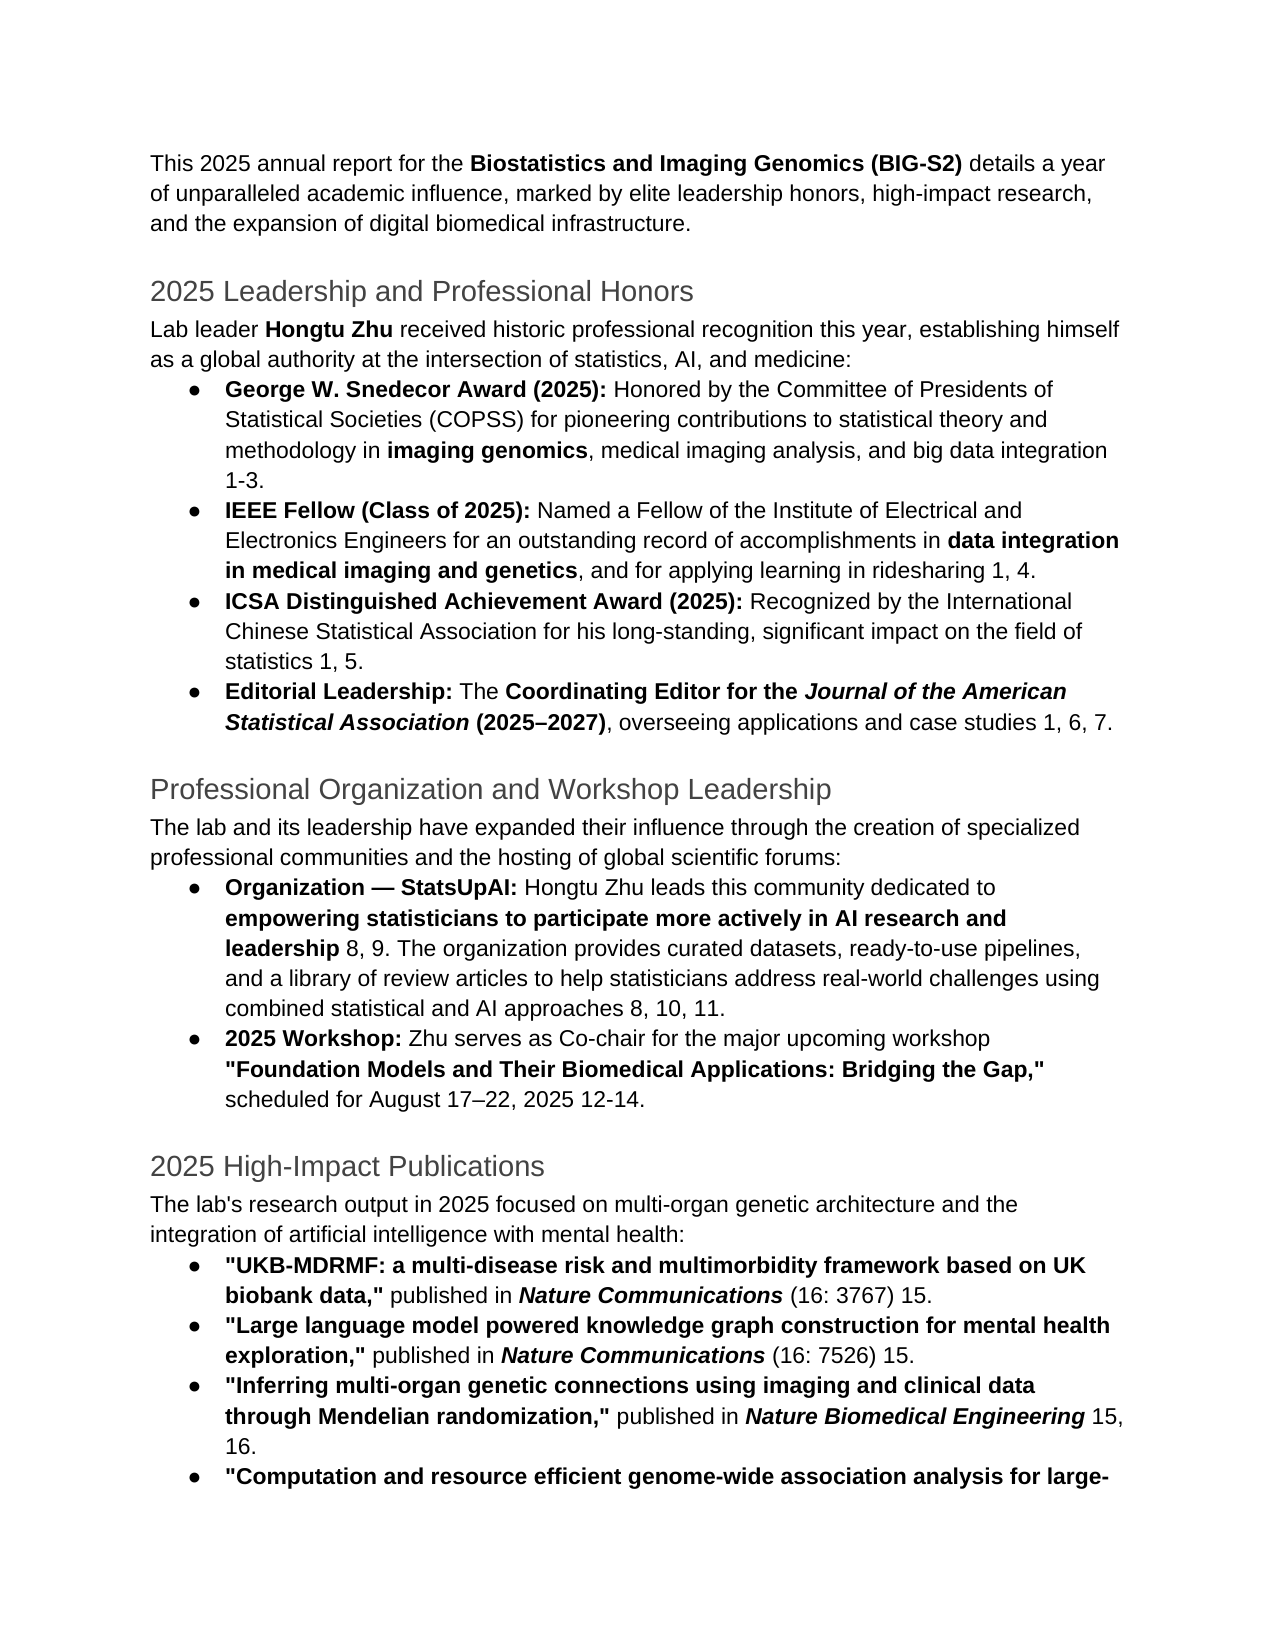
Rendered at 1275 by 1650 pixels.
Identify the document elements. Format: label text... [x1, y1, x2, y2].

text This 2025 annual report for the Biostatistics and Imaging Genomics (BIG-S2) details a year of unparalleled academic influence, marked by elite leadership honors, high-impact research, and the expansion of digital biomedical infrastructure. [150, 150, 1125, 237]
subtitle 2025 High-Impact Publications [150, 1149, 1125, 1183]
text The lab's research output in 2025 focused on multi-organ genetic architecture and the integration of artificial intelligence with mental health: [150, 1191, 1125, 1248]
subtitle Professional Organization and Workshop Leadership [150, 772, 1125, 806]
list IEEE Fellow (Class of 2025): Named a Fellow of the Institute of Electrical and Electronics Engineers for an outstanding record of accomplishments in data integration in medical imaging and genetics, and for applying learning in ridesharing 1, 4. [187, 497, 1125, 584]
list "Inferring multi-organ genetic connections using imaging and clinical data through Mendelian randomization," published in Nature Biomedical Engineering 15, 16. [187, 1372, 1125, 1459]
subtitle 2025 Leadership and Professional Honors [150, 274, 1125, 307]
list "Large language model powered knowledge graph construction for mental health exploration," published in Nature Communications (16: 7526) 15. [187, 1312, 1125, 1369]
list Organization — StatsUpAI: Hongtu Zhu leads this community dedicated to empowering statisticians to participate more actively in AI research and leadership 8, 9. The organization provides curated datasets, ready-to-use pipelines, and a library of review articles to help statisticians address real-world challenges using combined statistical and AI approaches 8, 10, 11. [187, 874, 1125, 1022]
text The lab and its leadership have expanded their influence through the creation of specialized professional communities and the hosting of global scientific forums: [150, 814, 1125, 871]
list "Computation and resource efficient genome-wide association analysis for large- [187, 1463, 1125, 1489]
list George W. Snedecor Award (2025): Honored by the Committee of Presidents of Statistical Societies (COPSS) for pioneering contributions to statistical theory and methodology in imaging genomics, medical imaging analysis, and big data integration 1-3. [187, 376, 1125, 493]
list 2025 Workshop: Zhu serves as Co-chair for the major upcoming workshop "Foundation Models and Their Biomedical Applications: Bridging the Gap," scheduled for August 17–22, 2025 12-14. [187, 1025, 1125, 1112]
list "UKB-MDRMF: a multi-disease risk and multimorbidity framework based on UK biobank data," published in Nature Communications (16: 3767) 15. [187, 1252, 1125, 1308]
text Lab leader Hongtu Zhu received historic professional recognition this year, establishing himself as a global authority at the intersection of statistics, AI, and medicine: [150, 316, 1125, 372]
list Editorial Leadership: The Coordinating Editor for the Journal of the American Statistical Association (2025–2027), overseeing applications and case studies 1, 6, 7. [187, 678, 1125, 735]
list ICSA Distinguished Achievement Award (2025): Recognized by the International Chinese Statistical Association for his long-standing, significant impact on the field of statistics 1, 5. [187, 588, 1125, 674]
